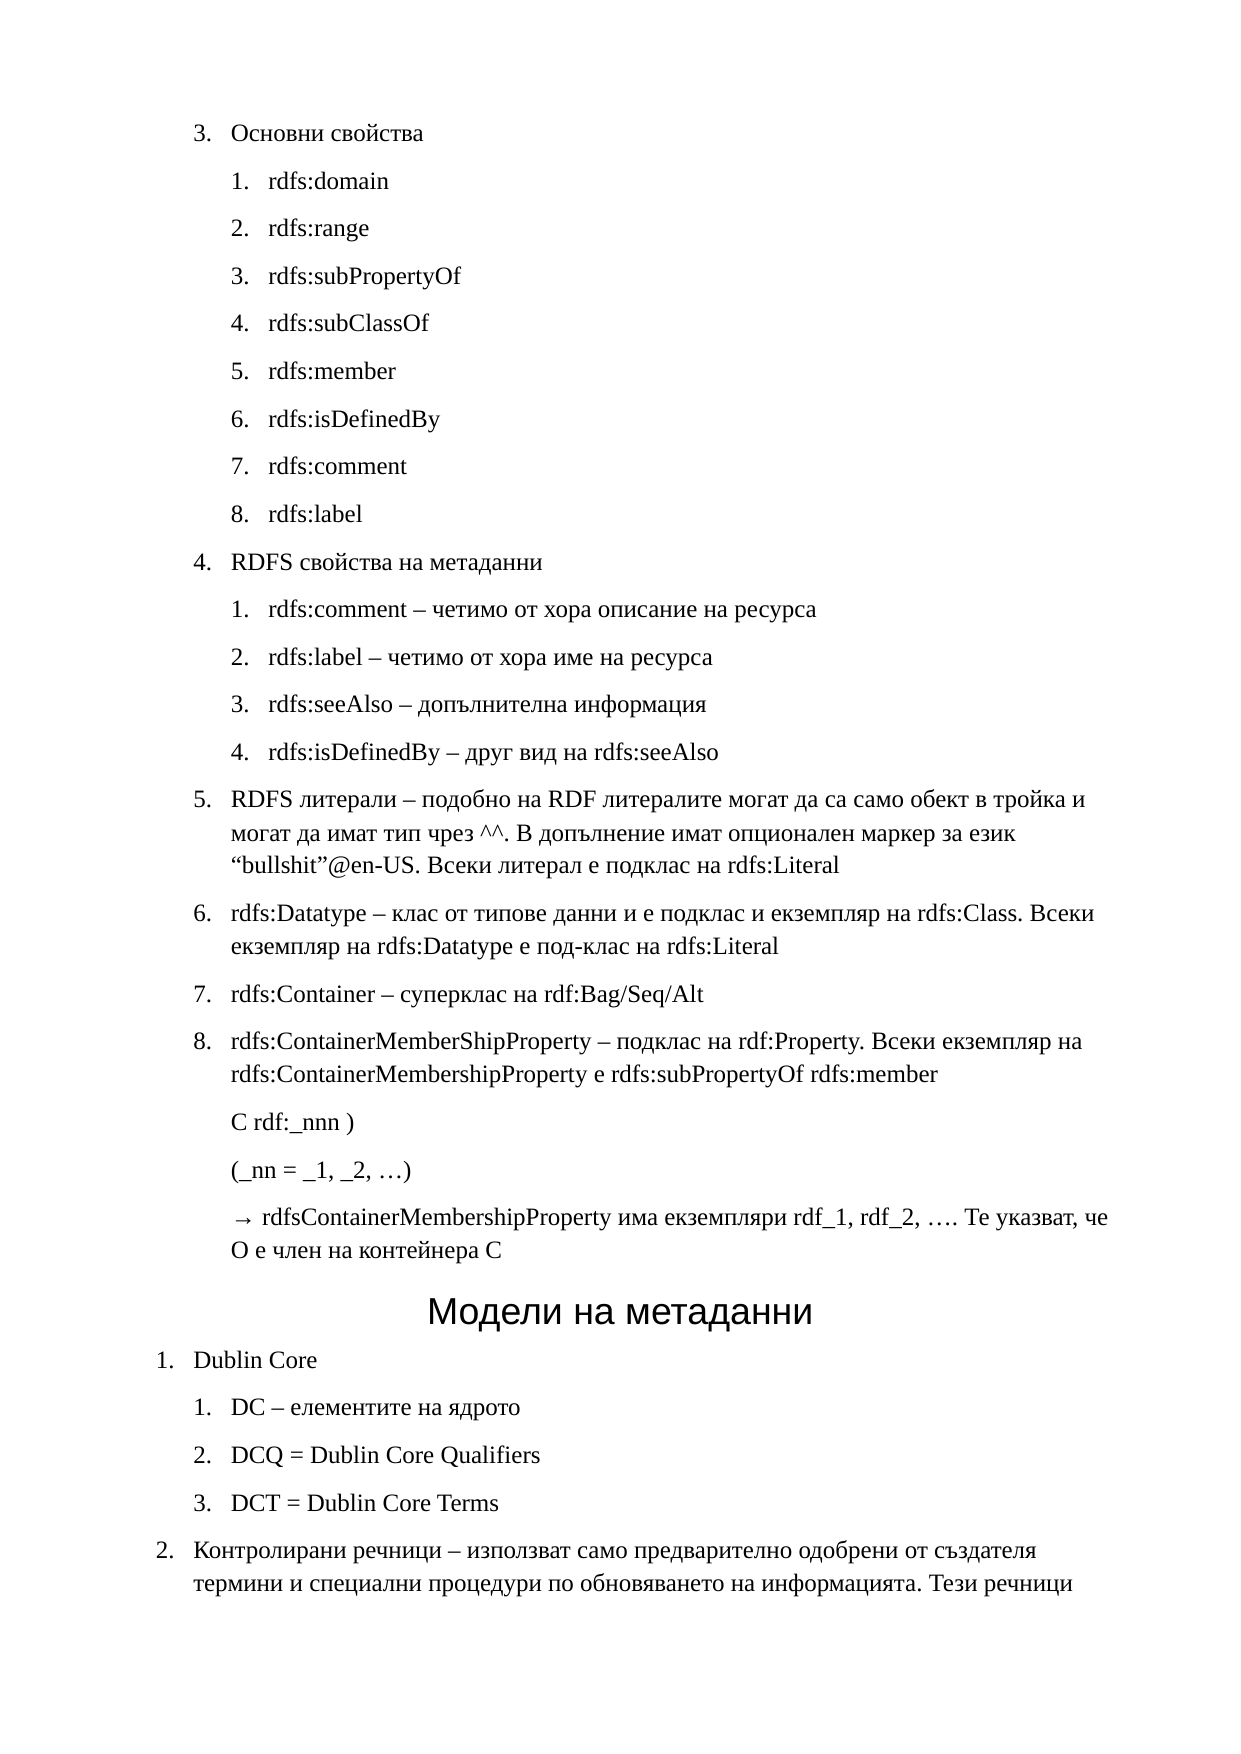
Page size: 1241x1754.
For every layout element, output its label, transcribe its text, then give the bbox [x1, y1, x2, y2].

list Dublin Core [156, 1345, 1122, 1373]
list rdfs:label [231, 499, 1122, 528]
list DC – елементите на ядрото [193, 1392, 1122, 1421]
list Контролирани речници – използват само предварително одобрени от създателя термини и специални процедури по обновяването на информацията. Тези речници [156, 1535, 1122, 1597]
list rdfs:label – четимо от хора име на ресурса [231, 642, 1122, 671]
list rdfs:comment – четимо от хора описание на ресурса [231, 594, 1122, 623]
list rdfs:domain [231, 166, 1122, 194]
subtitle Модели на метаданни [118, 1289, 1122, 1332]
list rdfs:member [231, 356, 1122, 385]
list rdfs:Container – суперклас на rdf:Bag/Seq/Alt [193, 979, 1122, 1008]
list (_nn = _1, _2, …) [193, 1155, 1122, 1183]
list Основни свойства [193, 118, 1122, 147]
list rdfs:range [231, 213, 1122, 242]
list rdfs:subPropertyOf [231, 261, 1122, 290]
list rdfs:isDefinedBy [231, 404, 1122, 432]
list rdfs:comment [231, 451, 1122, 480]
list DCT = Dublin Core Terms [193, 1488, 1122, 1516]
list RDFS литерали – подобно на RDF литералите могат да са само обект в тройка и могат да имат тип чрез ^^. В допълнение имат опционален маркер за език “bullshit”@en-US. Всеки литерал е подклас на rdfs:Literal [193, 784, 1122, 879]
list rdfs:seeAlso – допълнителна информация [231, 689, 1122, 718]
list → rdfsContainerMembershipProperty има екземпляри rdf_1, rdf_2, …. Те указват, че O е член на контейнера C [193, 1202, 1122, 1264]
list rdfs:isDefinedBy – друг вид на rdfs:seeAlso [231, 737, 1122, 766]
list C rdf:_nnn ) [193, 1107, 1122, 1136]
list rdfs:subClassOf [231, 308, 1122, 337]
list rdfs:Datatype – клас от типове данни и е подклас и екземпляр на rdfs:Class. Всеки екземпляр на rdfs:Datatype е под-клас на rdfs:Literal [193, 898, 1122, 960]
list RDFS свойства на метаданни [193, 547, 1122, 575]
list DCQ = Dublin Core Qualifiers [193, 1440, 1122, 1469]
list rdfs:ContainerMemberShipProperty – подклас на rdf:Property. Всеки екземпляр на rdfs:ContainerMembershipProperty е rdfs:subPropertyOf rdfs:member [193, 1026, 1122, 1088]
